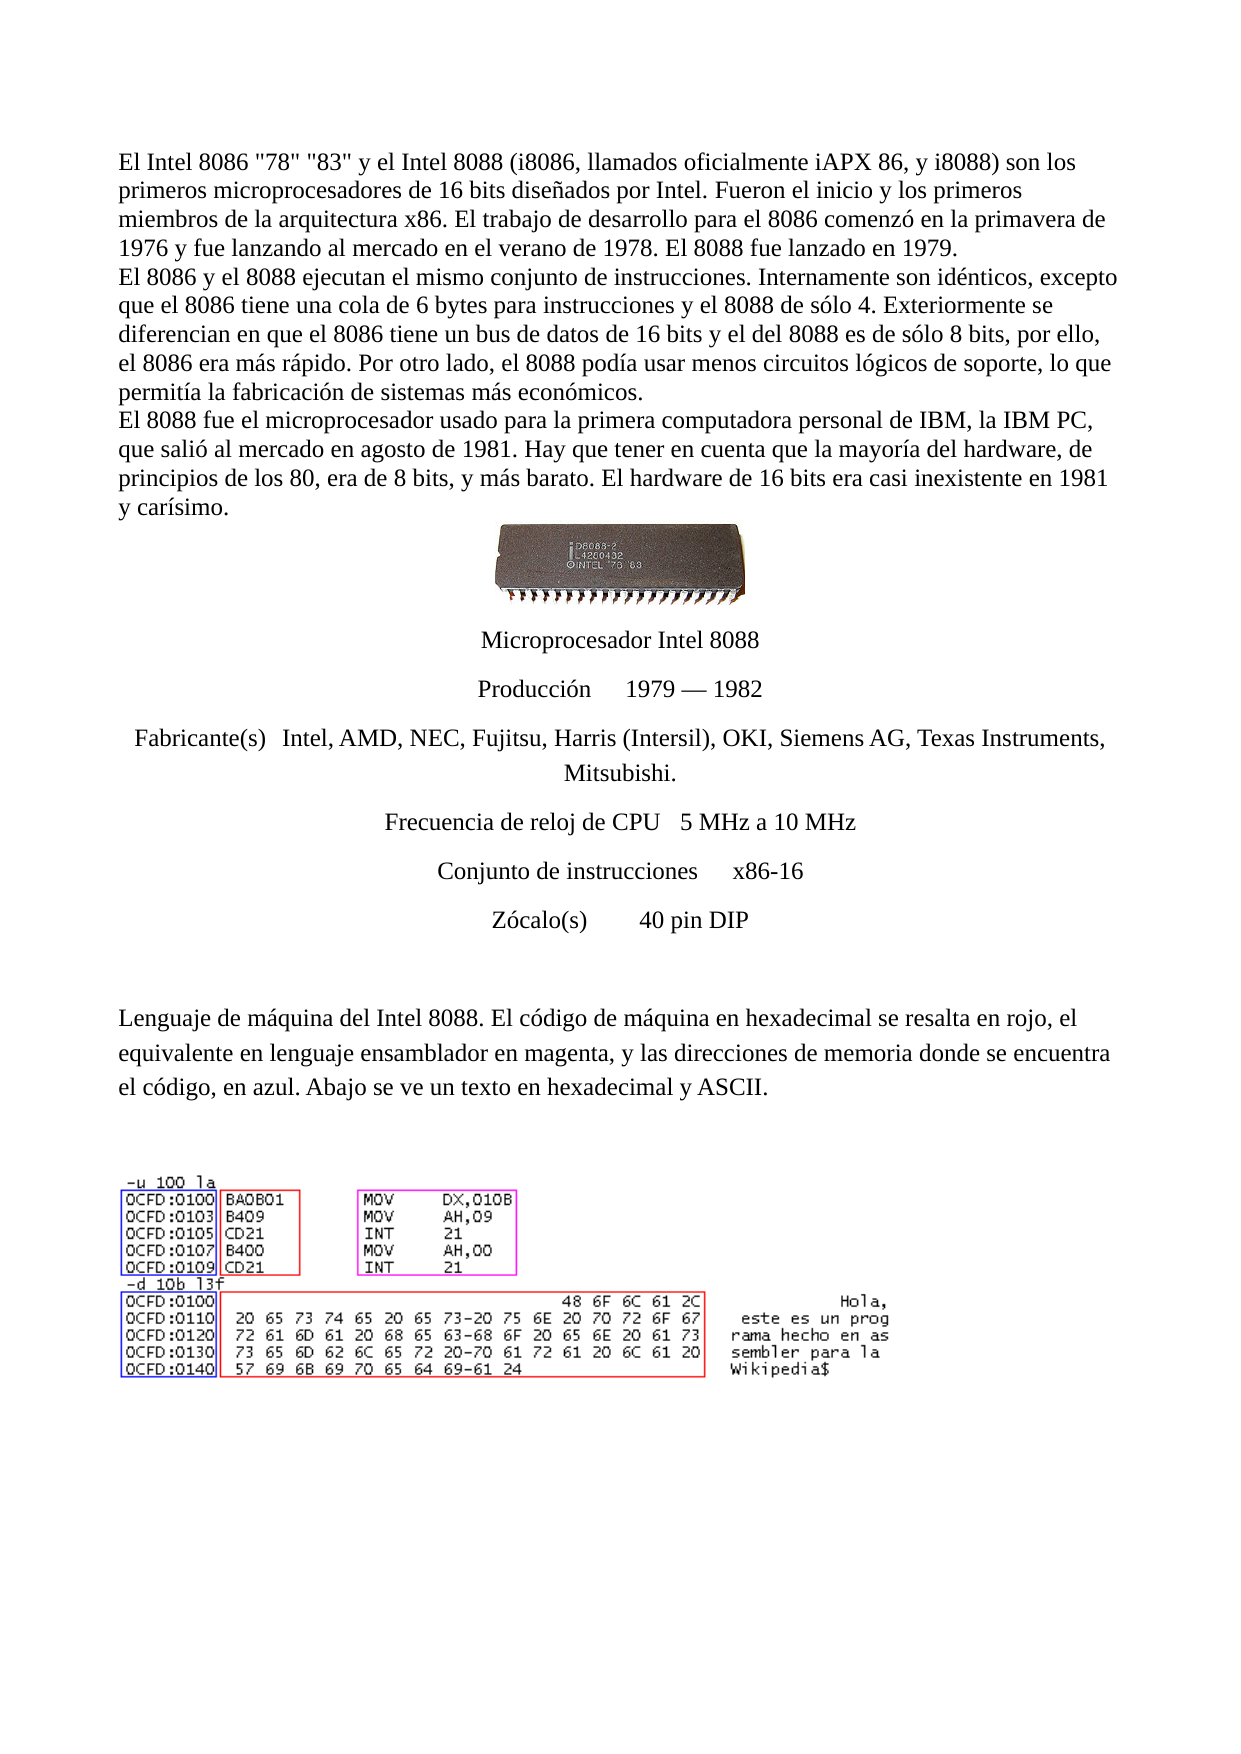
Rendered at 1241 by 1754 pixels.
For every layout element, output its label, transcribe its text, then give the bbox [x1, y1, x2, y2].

text Fabricante(s) Intel, AMD, NEC, Fujitsu, Harris (Intersil), OKI, Siemens AG, Texas Instruments, Mitsubishi. [118, 723, 1122, 787]
text Zócalo(s) 40 pin DIP [118, 905, 1122, 934]
text Lenguaje de máquina del Intel 8088. El código de máquina en hexadecimal se resalta en rojo, el equivalente en lenguaje ensamblador en magenta, y las direcciones de memoria donde se encuentra el código, en azul. Abajo se ve un texto en hexadecimal y ASCII. [118, 1003, 1122, 1101]
text Frecuencia de reloj de CPU 5 MHz a 10 MHz [118, 807, 1122, 836]
text El 8086 y el 8088 ejecutan el mismo conjunto de instrucciones. Internamente son idénticos, excepto que el 8086 tiene una cola de 6 bytes para instrucciones y el 8088 de sólo 4. Exteriormente se diferencian en que el 8086 tiene un bus de datos de 16 bits y el del 8088 es de sólo 8 bits, por ello, el 8086 era más rápido. Por otro lado, el 8088 podía usar menos circuitos lógicos de soporte, lo que permitía la fabricación de sistemas más económicos. [118, 262, 1122, 406]
text Conjunto de instrucciones x86-16 [118, 856, 1122, 885]
text El Intel 8086 "78" "83" y el Intel 8088 (i8086, llamados oficialmente iAPX 86, y i8088) son los primeros microprocesadores de 16 bits diseñados por Intel. Fueron el inicio y los primeros miembros de la arquitectura x86. El trabajo de desarrollo para el 8086 comenzó en la primavera de 1976 y fue lanzando al mercado en el verano de 1978. El 8088 fue lanzado en 1979. [118, 147, 1122, 262]
text Microprocesador Intel 8088 [118, 625, 1122, 654]
text El 8088 fue el microprocesador usado para la primera computadora personal de IBM, la IBM PC, que salió al mercado en agosto de 1981. Hay que tener en cuenta que la mayoría del hardware, de principios de los 80, era de 8 bits, y más barato. El hardware de 16 bits era casi inexistente en 1981 y carísimo. [118, 406, 1122, 521]
text Producción 1979 — 1982 [118, 674, 1122, 703]
